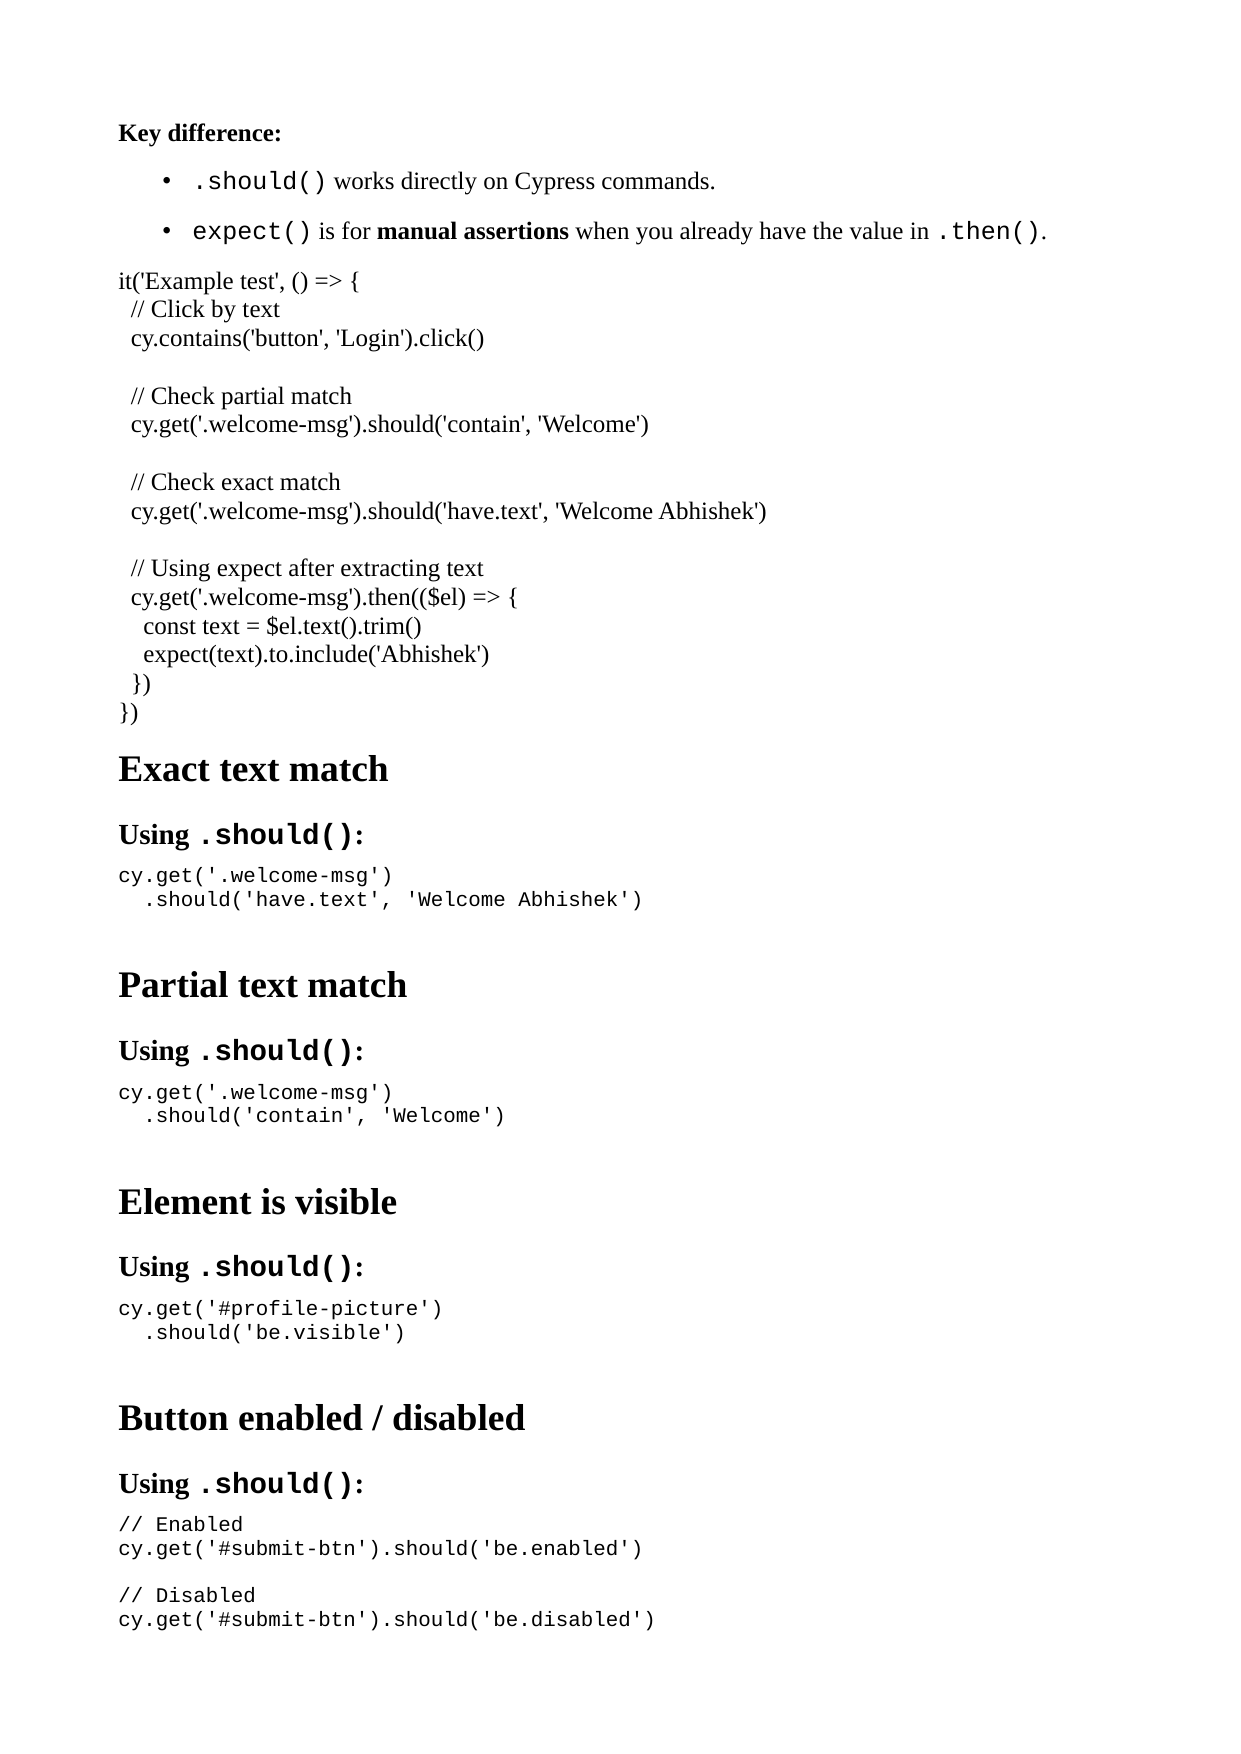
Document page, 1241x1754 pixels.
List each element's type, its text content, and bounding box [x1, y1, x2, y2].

text // Click by text [118, 294, 1122, 323]
text // Using expect after extracting text [118, 553, 1122, 582]
text .should('contain', 'Welcome') [118, 1105, 1122, 1129]
text }) [118, 668, 1122, 697]
text const text = $el.text().trim() [118, 611, 1122, 639]
text cy.get('#profile-picture') [118, 1298, 1122, 1322]
text it('Example test', () => { [118, 266, 1122, 294]
text // Enabled [118, 1514, 1122, 1538]
subtitle Using .should(): [118, 1466, 1122, 1502]
list .should() works directly on Cypress commands. [162, 166, 1122, 197]
text Key difference: [118, 118, 1122, 147]
text // Check partial match [118, 381, 1122, 409]
subtitle Element is visible [118, 1179, 1122, 1222]
text cy.contains('button', 'Login').click() [118, 323, 1122, 352]
text cy.get('.welcome-msg') [118, 1082, 1122, 1105]
text }) [118, 697, 1122, 726]
text expect(text).to.include('Abhishek') [118, 639, 1122, 668]
subtitle Button enabled / disabled [118, 1396, 1122, 1439]
text cy.get('.welcome-msg').should('contain', 'Welcome') [118, 409, 1122, 438]
text // Disabled [118, 1585, 1122, 1609]
text .should('have.text', 'Welcome Abhishek') [118, 889, 1122, 913]
text // Check exact match [118, 467, 1122, 496]
subtitle Using .should(): [118, 817, 1122, 853]
text cy.get('#submit-btn').should('be.enabled') [118, 1538, 1122, 1562]
subtitle Using .should(): [118, 1249, 1122, 1286]
list expect() is for manual assertions when you already have the value in .then(). [162, 216, 1122, 247]
subtitle Exact text match [118, 747, 1122, 790]
subtitle Partial text match [118, 963, 1122, 1006]
text cy.get('#submit-btn').should('be.disabled') [118, 1609, 1122, 1633]
text cy.get('.welcome-msg').then(($el) => { [118, 582, 1122, 611]
text cy.get('.welcome-msg').should('have.text', 'Welcome Abhishek') [118, 496, 1122, 524]
text cy.get('.welcome-msg') [118, 865, 1122, 889]
subtitle Using .should(): [118, 1033, 1122, 1069]
text .should('be.visible') [118, 1322, 1122, 1345]
